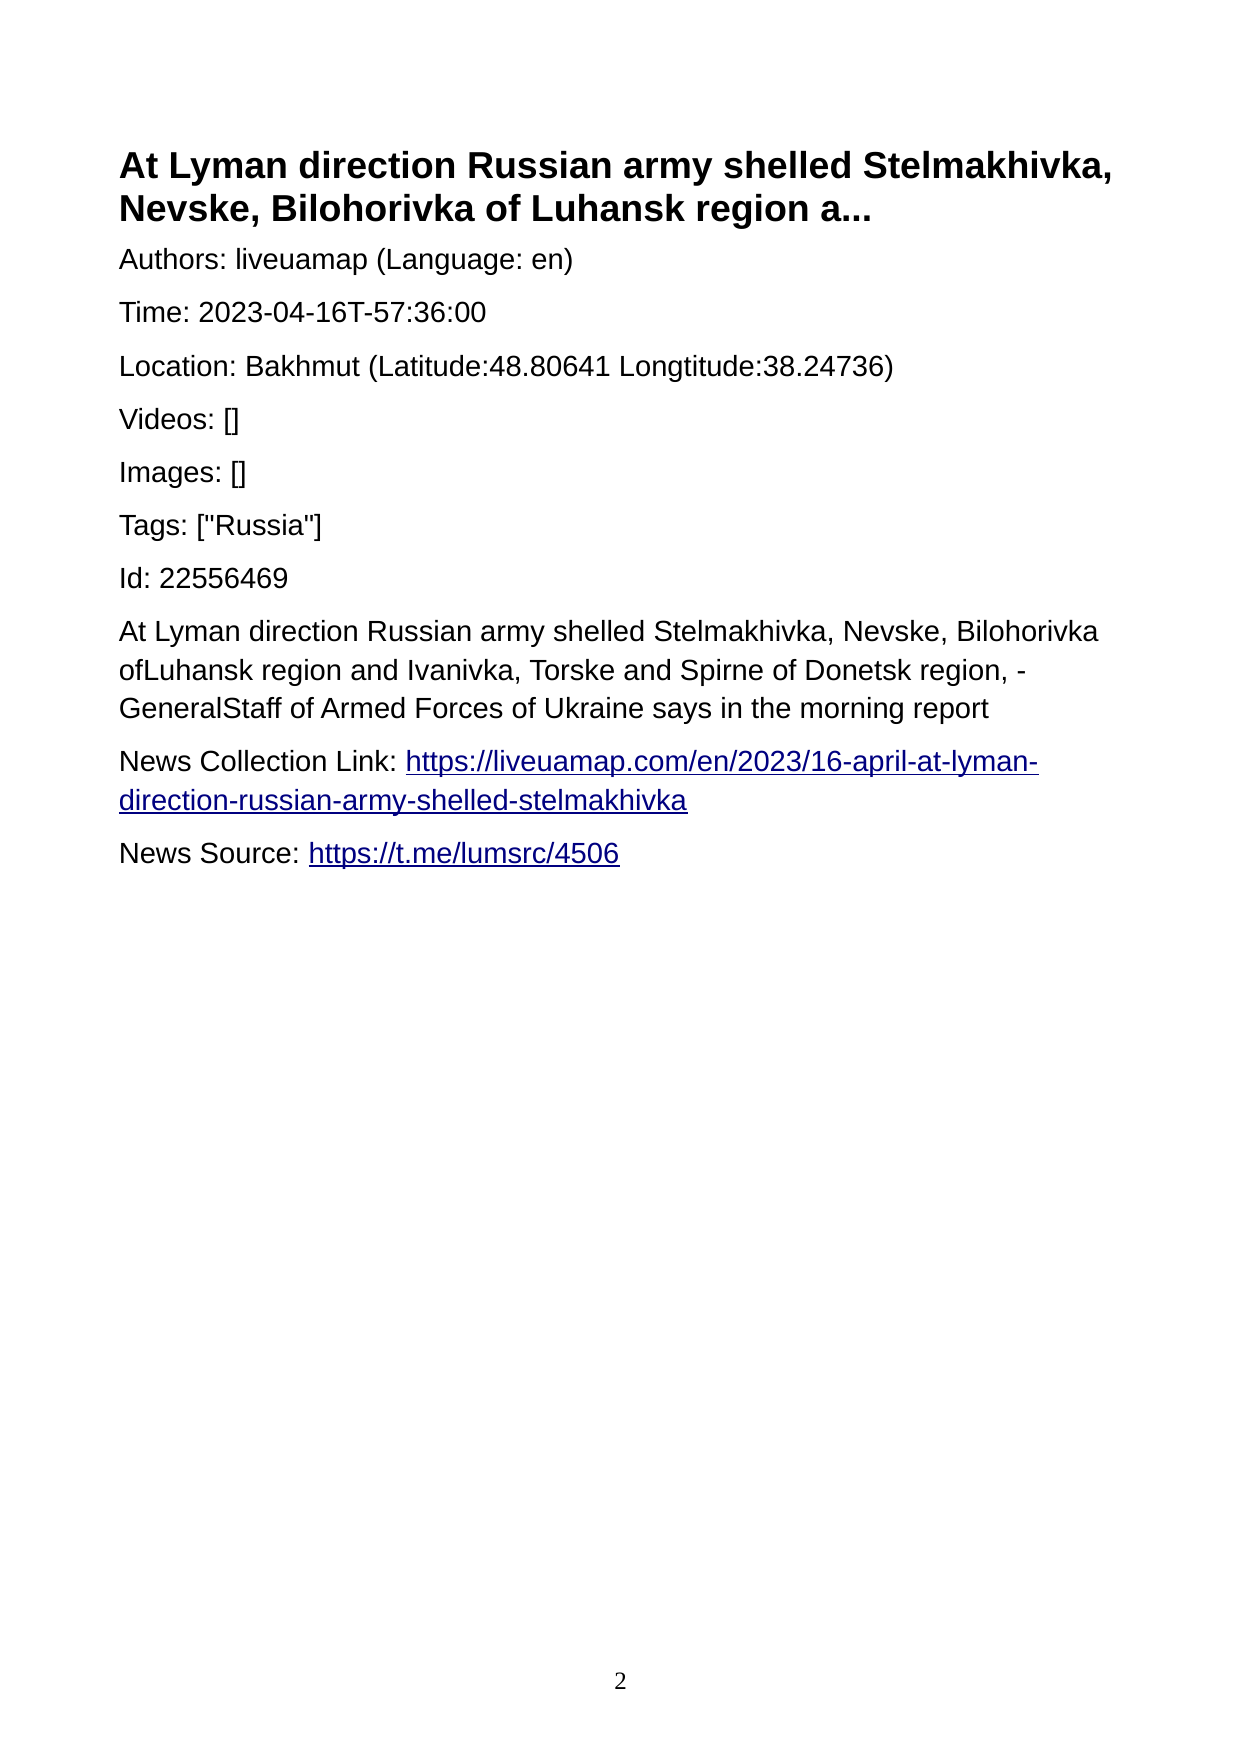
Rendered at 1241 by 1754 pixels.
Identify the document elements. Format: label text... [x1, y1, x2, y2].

text Images: [] [118, 455, 1122, 488]
text Tags: ["Russia"] [118, 508, 1122, 541]
text Videos: [] [118, 402, 1122, 435]
text Id: 22556469 [118, 561, 1122, 594]
text Time: 2023-04-16T-57:36:00 [118, 295, 1122, 329]
text News Source: https://t.me/lumsrc/4506 [118, 836, 1122, 869]
text Authors: liveuamap (Language: en) [118, 242, 1122, 276]
text News Collection Link: https://liveuamap.com/en/2023/16-april-at-lyman-direction-russian-army-shelled-stelmakhivka [118, 744, 1122, 816]
text Location: Bakhmut (Latitude:48.80641 Longtitude:38.24736) [118, 348, 1122, 382]
text At Lyman direction Russian army shelled Stelmakhivka, Nevske, Bilohorivka ofLuhansk region and Ivanivka, Torske and Spirne of Donetsk region, - GeneralStaff of Armed Forces of Ukraine says in the morning report [118, 614, 1122, 725]
subtitle At Lyman direction Russian army shelled Stelmakhivka, Nevske, Bilohorivka of Luhansk region a... [118, 143, 1122, 230]
